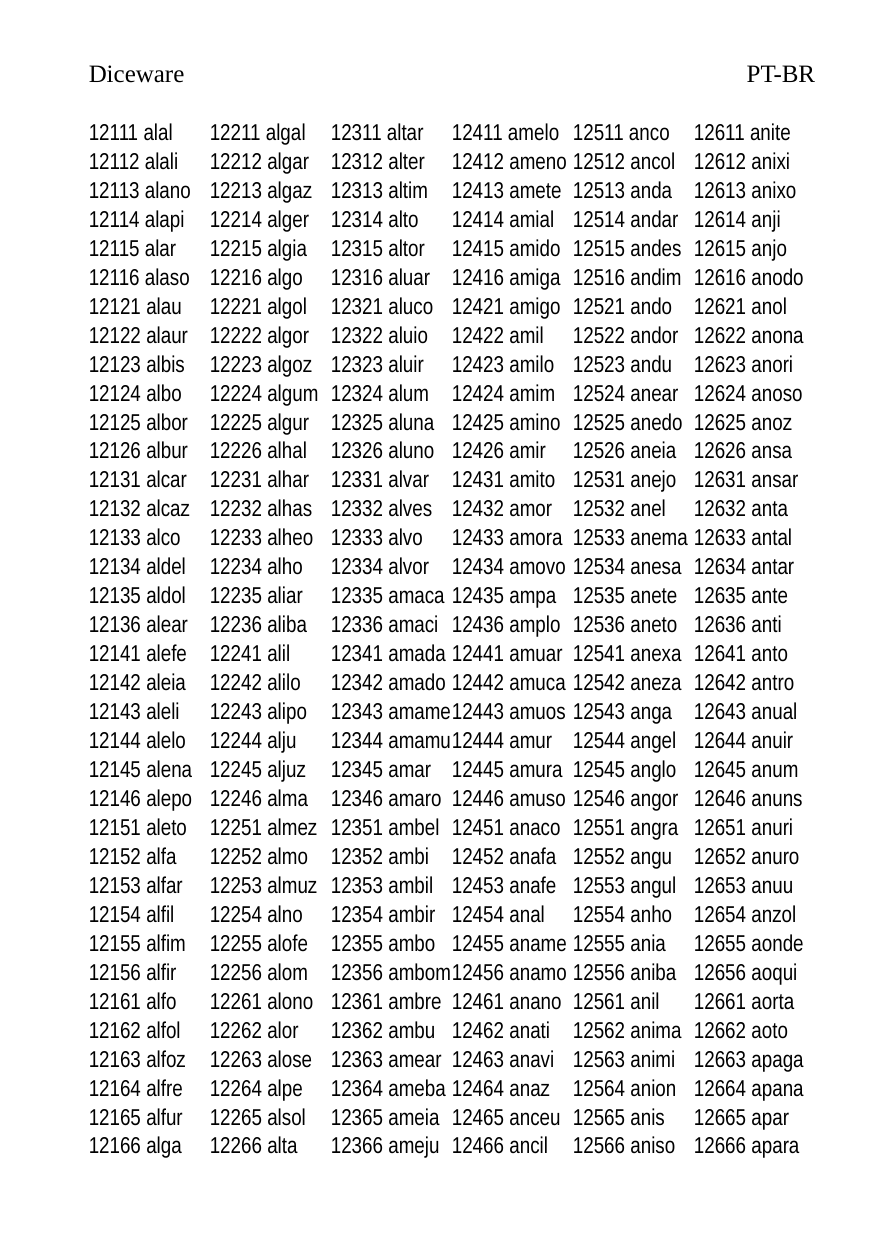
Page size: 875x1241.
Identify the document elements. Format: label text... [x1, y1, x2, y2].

text 12354 ambir [331, 899, 452, 928]
text 12555 ania [573, 928, 694, 957]
text 12565 anis [573, 1102, 694, 1131]
text 12421 amigo [452, 291, 573, 320]
text 12416 amiga [452, 262, 573, 291]
text 12532 anel [573, 494, 694, 523]
text 12466 ancil [452, 1131, 573, 1160]
text 12153 alfar [88, 870, 209, 899]
text 12352 ambi [331, 841, 452, 870]
text 12241 alil [209, 638, 331, 667]
text 12641 anto [694, 638, 815, 667]
text 12236 aliba [209, 609, 331, 638]
text 12243 alipo [209, 696, 331, 725]
text 12122 alaur [88, 320, 209, 349]
text 12423 amilo [452, 349, 573, 378]
text 12514 andar [573, 204, 694, 233]
text 12564 anion [573, 1073, 694, 1102]
text 12651 anuri [694, 812, 815, 841]
text 12422 amil [452, 320, 573, 349]
text 12515 andes [573, 233, 694, 262]
text 12442 amuca [452, 667, 573, 696]
text 12666 apara [694, 1131, 815, 1160]
text 12152 alfa [88, 841, 209, 870]
text 12131 alcar [88, 465, 209, 494]
text 12551 angra [573, 812, 694, 841]
text 12436 amplo [452, 609, 573, 638]
text 12446 amuso [452, 783, 573, 812]
text 12546 angor [573, 783, 694, 812]
text 12355 ambo [331, 928, 452, 957]
text 12463 anavi [452, 1044, 573, 1073]
text 12266 alta [209, 1131, 331, 1160]
text 12654 anzol [694, 899, 815, 928]
text 12215 algia [209, 233, 331, 262]
text 12151 aleto [88, 812, 209, 841]
text 12662 aoto [694, 1015, 815, 1044]
text 12533 anema [573, 523, 694, 552]
text 12643 anual [694, 696, 815, 725]
text 12342 amado [331, 667, 452, 696]
text 12444 amur [452, 725, 573, 754]
text 12441 amuar [452, 638, 573, 667]
text 12135 aldol [88, 581, 209, 609]
text 12255 alofe [209, 928, 331, 957]
text 12411 amelo [452, 117, 573, 146]
text 12623 anori [694, 349, 815, 378]
text 12521 ando [573, 291, 694, 320]
text 12454 anal [452, 899, 573, 928]
text 12336 amaci [331, 609, 452, 638]
text 12634 antar [694, 552, 815, 581]
text 12212 algar [209, 146, 331, 175]
text 12663 apaga [694, 1044, 815, 1073]
text 12124 albo [88, 378, 209, 407]
text 12146 alepo [88, 783, 209, 812]
text 12561 anil [573, 986, 694, 1015]
text 12453 anafe [452, 870, 573, 899]
text 12361 ambre [331, 986, 452, 1015]
text 12136 alear [88, 609, 209, 638]
text 12224 algum [209, 378, 331, 407]
text 12233 alheo [209, 523, 331, 552]
text 12156 alfir [88, 957, 209, 986]
text 12513 anda [573, 175, 694, 204]
text 12542 aneza [573, 667, 694, 696]
text 12253 almuz [209, 870, 331, 899]
text 12656 aoqui [694, 957, 815, 986]
text 12116 alaso [88, 262, 209, 291]
text 12434 amovo [452, 552, 573, 581]
text 12231 alhar [209, 465, 331, 494]
text 12121 alau [88, 291, 209, 320]
text 12114 alapi [88, 204, 209, 233]
text 12265 alsol [209, 1102, 331, 1131]
text 12424 amim [452, 378, 573, 407]
text 12644 anuir [694, 725, 815, 754]
text 12544 angel [573, 725, 694, 754]
text 12133 alco [88, 523, 209, 552]
text 12325 aluna [331, 407, 452, 436]
text 12611 anite [694, 117, 815, 146]
text 12334 alvor [331, 552, 452, 581]
text 12461 anano [452, 986, 573, 1015]
text 12254 alno [209, 899, 331, 928]
text 12232 alhas [209, 494, 331, 523]
text 12226 alhal [209, 436, 331, 465]
text 12455 aname [452, 928, 573, 957]
text 12242 alilo [209, 667, 331, 696]
text 12313 altim [331, 175, 452, 204]
text 12465 anceu [452, 1102, 573, 1131]
text 12353 ambil [331, 870, 452, 899]
text 12214 alger [209, 204, 331, 233]
text 12225 algur [209, 407, 331, 436]
text 12625 anoz [694, 407, 815, 436]
text 12516 andim [573, 262, 694, 291]
text 12316 aluar [331, 262, 452, 291]
text 12566 aniso [573, 1131, 694, 1160]
text 12534 anesa [573, 552, 694, 581]
text 12412 ameno [452, 146, 573, 175]
text 12413 amete [452, 175, 573, 204]
text 12252 almo [209, 841, 331, 870]
text 12626 ansa [694, 436, 815, 465]
text 12653 anuu [694, 870, 815, 899]
text 12166 alga [88, 1131, 209, 1160]
text 12115 alar [88, 233, 209, 262]
text 12164 alfre [88, 1073, 209, 1102]
text 12123 albis [88, 349, 209, 378]
text 12636 anti [694, 609, 815, 638]
text 12142 aleia [88, 667, 209, 696]
text 12556 aniba [573, 957, 694, 986]
text 12161 alfo [88, 986, 209, 1015]
text 12324 alum [331, 378, 452, 407]
text 12621 anol [694, 291, 815, 320]
text 12356 ambom [331, 957, 452, 986]
text 12244 alju [209, 725, 331, 754]
text 12415 amido [452, 233, 573, 262]
text 12445 amura [452, 754, 573, 783]
text 12554 anho [573, 899, 694, 928]
text 12163 alfoz [88, 1044, 209, 1073]
text 12364 ameba [331, 1073, 452, 1102]
text 12553 angul [573, 870, 694, 899]
text 12365 ameia [331, 1102, 452, 1131]
text 12366 ameju [331, 1131, 452, 1160]
text 12622 anona [694, 320, 815, 349]
text 12111 alal [88, 117, 209, 146]
text 12363 amear [331, 1044, 452, 1073]
text 12213 algaz [209, 175, 331, 204]
text 12526 aneia [573, 436, 694, 465]
text 12624 anoso [694, 378, 815, 407]
text 12155 alfim [88, 928, 209, 957]
text 12125 albor [88, 407, 209, 436]
text 12263 alose [209, 1044, 331, 1073]
text 12221 algol [209, 291, 331, 320]
text 12246 alma [209, 783, 331, 812]
text 12256 alom [209, 957, 331, 986]
text 12616 anodo [694, 262, 815, 291]
text 12432 amor [452, 494, 573, 523]
text 12452 anafa [452, 841, 573, 870]
text 12143 aleli [88, 696, 209, 725]
text 12646 anuns [694, 783, 815, 812]
text 12661 aorta [694, 986, 815, 1015]
text 12512 ancol [573, 146, 694, 175]
text 12341 amada [331, 638, 452, 667]
text 12426 amir [452, 436, 573, 465]
text 12312 alter [331, 146, 452, 175]
text 12562 anima [573, 1015, 694, 1044]
text 12314 alto [331, 204, 452, 233]
text 12322 aluio [331, 320, 452, 349]
text 12165 alfur [88, 1102, 209, 1131]
text 12425 amino [452, 407, 573, 436]
text 12431 amito [452, 465, 573, 494]
text 12211 algal [209, 117, 331, 146]
text 12633 antal [694, 523, 815, 552]
text 12433 amora [452, 523, 573, 552]
text 12235 aliar [209, 581, 331, 609]
text 12145 alena [88, 754, 209, 783]
text 12552 angu [573, 841, 694, 870]
text 12664 apana [694, 1073, 815, 1102]
text 12665 apar [694, 1102, 815, 1131]
text 12332 alves [331, 494, 452, 523]
text 12315 altor [331, 233, 452, 262]
text 12113 alano [88, 175, 209, 204]
text 12614 anji [694, 204, 815, 233]
text 12642 antro [694, 667, 815, 696]
text 12362 ambu [331, 1015, 452, 1044]
text 12435 ampa [452, 581, 573, 609]
text 12462 anati [452, 1015, 573, 1044]
text 12612 anixi [694, 146, 815, 175]
text 12543 anga [573, 696, 694, 725]
text 12264 alpe [209, 1073, 331, 1102]
text 12523 andu [573, 349, 694, 378]
text 12536 aneto [573, 609, 694, 638]
text 12464 anaz [452, 1073, 573, 1102]
text 12132 alcaz [88, 494, 209, 523]
text 12251 almez [209, 812, 331, 841]
text 12162 alfol [88, 1015, 209, 1044]
text 12134 aldel [88, 552, 209, 581]
text 12351 ambel [331, 812, 452, 841]
text 12234 alho [209, 552, 331, 581]
text 12652 anuro [694, 841, 815, 870]
text 12511 anco [573, 117, 694, 146]
text 12333 alvo [331, 523, 452, 552]
text 12524 anear [573, 378, 694, 407]
text 12331 alvar [331, 465, 452, 494]
text 12223 algoz [209, 349, 331, 378]
text 12261 alono [209, 986, 331, 1015]
text 12631 ansar [694, 465, 815, 494]
text 12635 ante [694, 581, 815, 609]
text 12154 alfil [88, 899, 209, 928]
text 12335 amaca [331, 581, 452, 609]
text 12144 alelo [88, 725, 209, 754]
text 12632 anta [694, 494, 815, 523]
text 12545 anglo [573, 754, 694, 783]
text 12531 anejo [573, 465, 694, 494]
text 12345 amar [331, 754, 452, 783]
text 12126 albur [88, 436, 209, 465]
text 12613 anixo [694, 175, 815, 204]
text 12321 aluco [331, 291, 452, 320]
text 12655 aonde [694, 928, 815, 957]
text 12451 anaco [452, 812, 573, 841]
text 12414 amial [452, 204, 573, 233]
text 12443 amuos [452, 696, 573, 725]
text 12563 animi [573, 1044, 694, 1073]
text 12344 amamu [331, 725, 452, 754]
text 12456 anamo [452, 957, 573, 986]
text 12245 aljuz [209, 754, 331, 783]
text 12615 anjo [694, 233, 815, 262]
text 12216 algo [209, 262, 331, 291]
text 12343 amame [331, 696, 452, 725]
text 12346 amaro [331, 783, 452, 812]
text 12222 algor [209, 320, 331, 349]
text 12522 andor [573, 320, 694, 349]
text 12112 alali [88, 146, 209, 175]
text 12535 anete [573, 581, 694, 609]
text 12645 anum [694, 754, 815, 783]
text 12323 aluir [331, 349, 452, 378]
text 12262 alor [209, 1015, 331, 1044]
text 12326 aluno [331, 436, 452, 465]
text 12311 altar [331, 117, 452, 146]
text 12541 anexa [573, 638, 694, 667]
text 12141 alefe [88, 638, 209, 667]
text 12525 anedo [573, 407, 694, 436]
